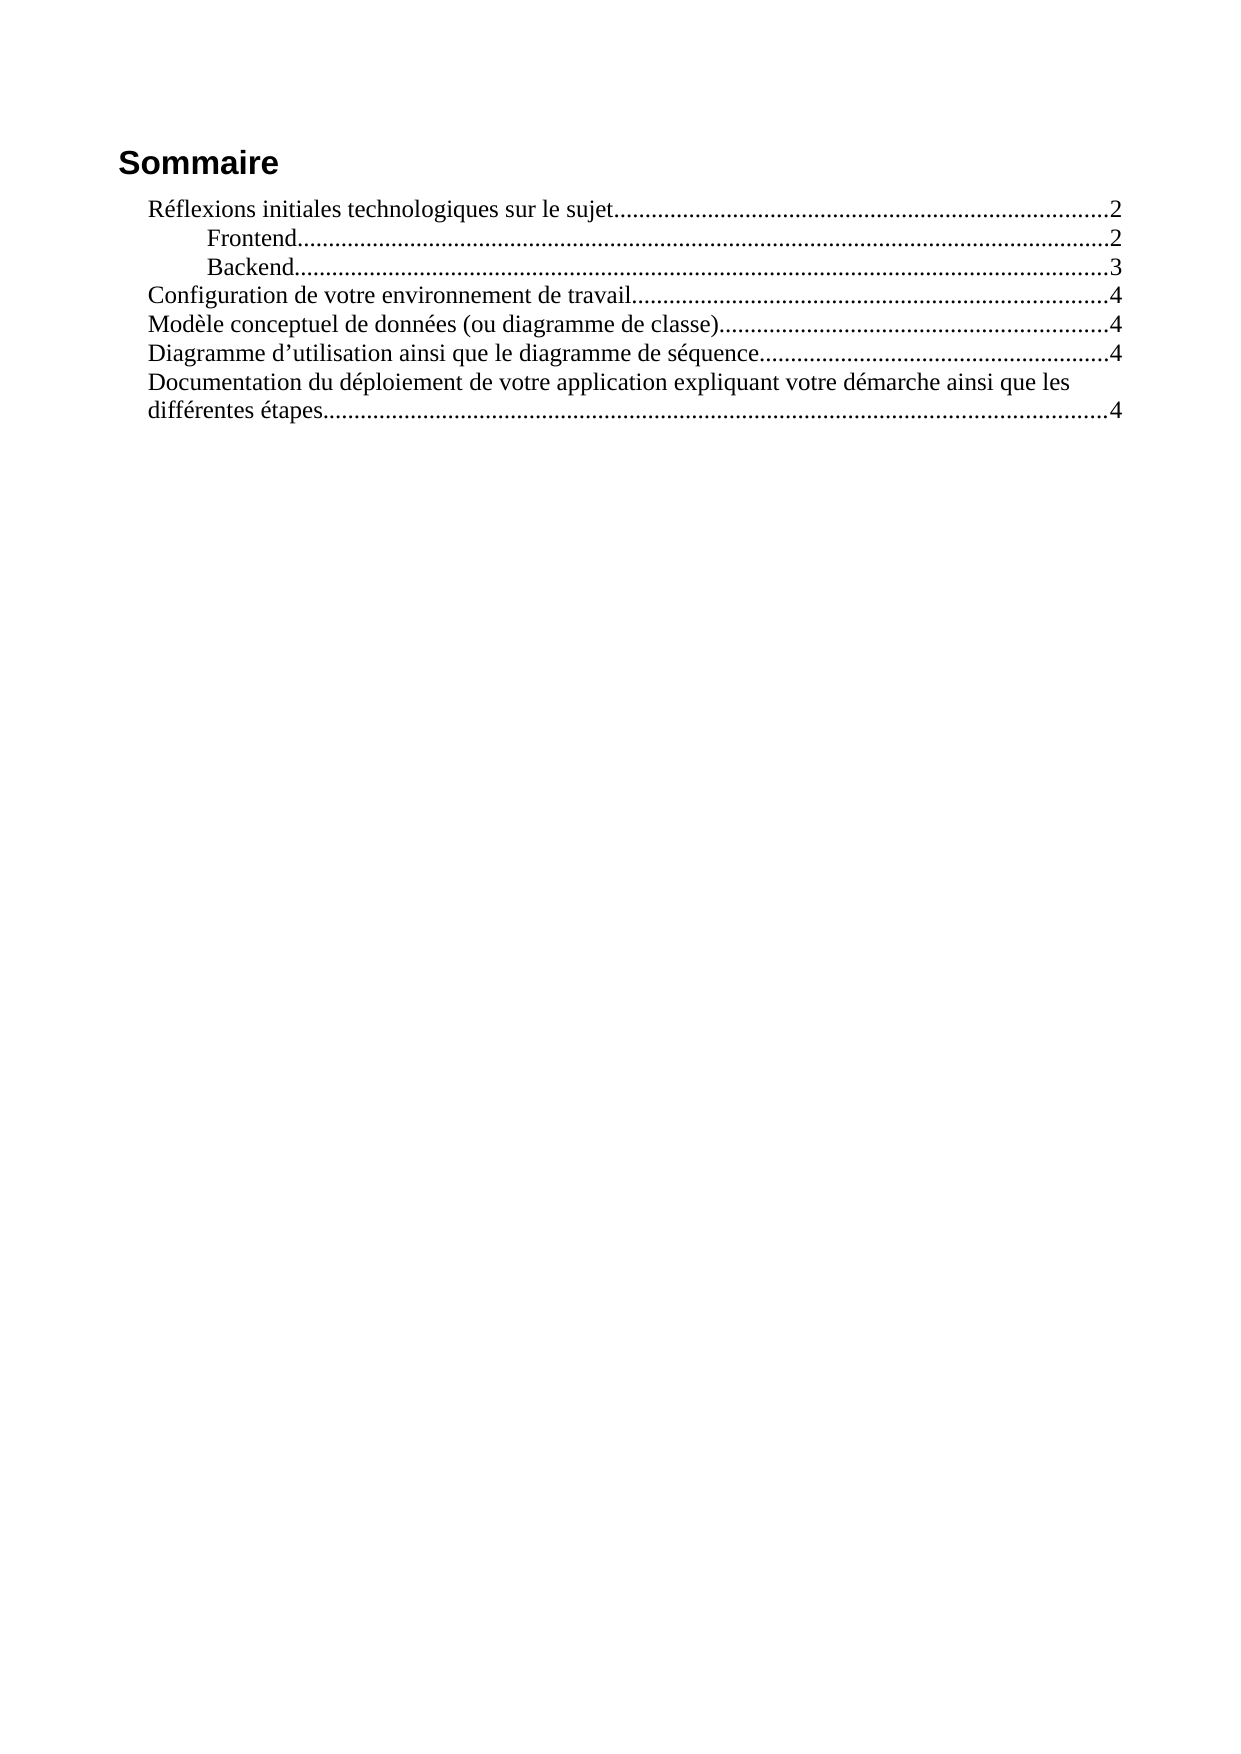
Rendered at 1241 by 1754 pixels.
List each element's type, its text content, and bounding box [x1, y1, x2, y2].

text Diagramme d’utilisation ainsi que le diagramme de séquence 4 [148, 338, 1122, 367]
text Frontend 2 [207, 223, 1122, 252]
text Documentation du déploiement de votre application expliquant votre démarche ainsi que les différentes étapes. 4 [148, 367, 1122, 424]
text Configuration de votre environnement de travail 4 [148, 280, 1122, 309]
text Réflexions initiales technologiques sur le sujet 2 [148, 194, 1122, 223]
subtitle Sommaire [118, 143, 1122, 182]
text Backend 3 [207, 252, 1122, 280]
text Modèle conceptuel de données (ou diagramme de classe) 4 [148, 309, 1122, 338]
